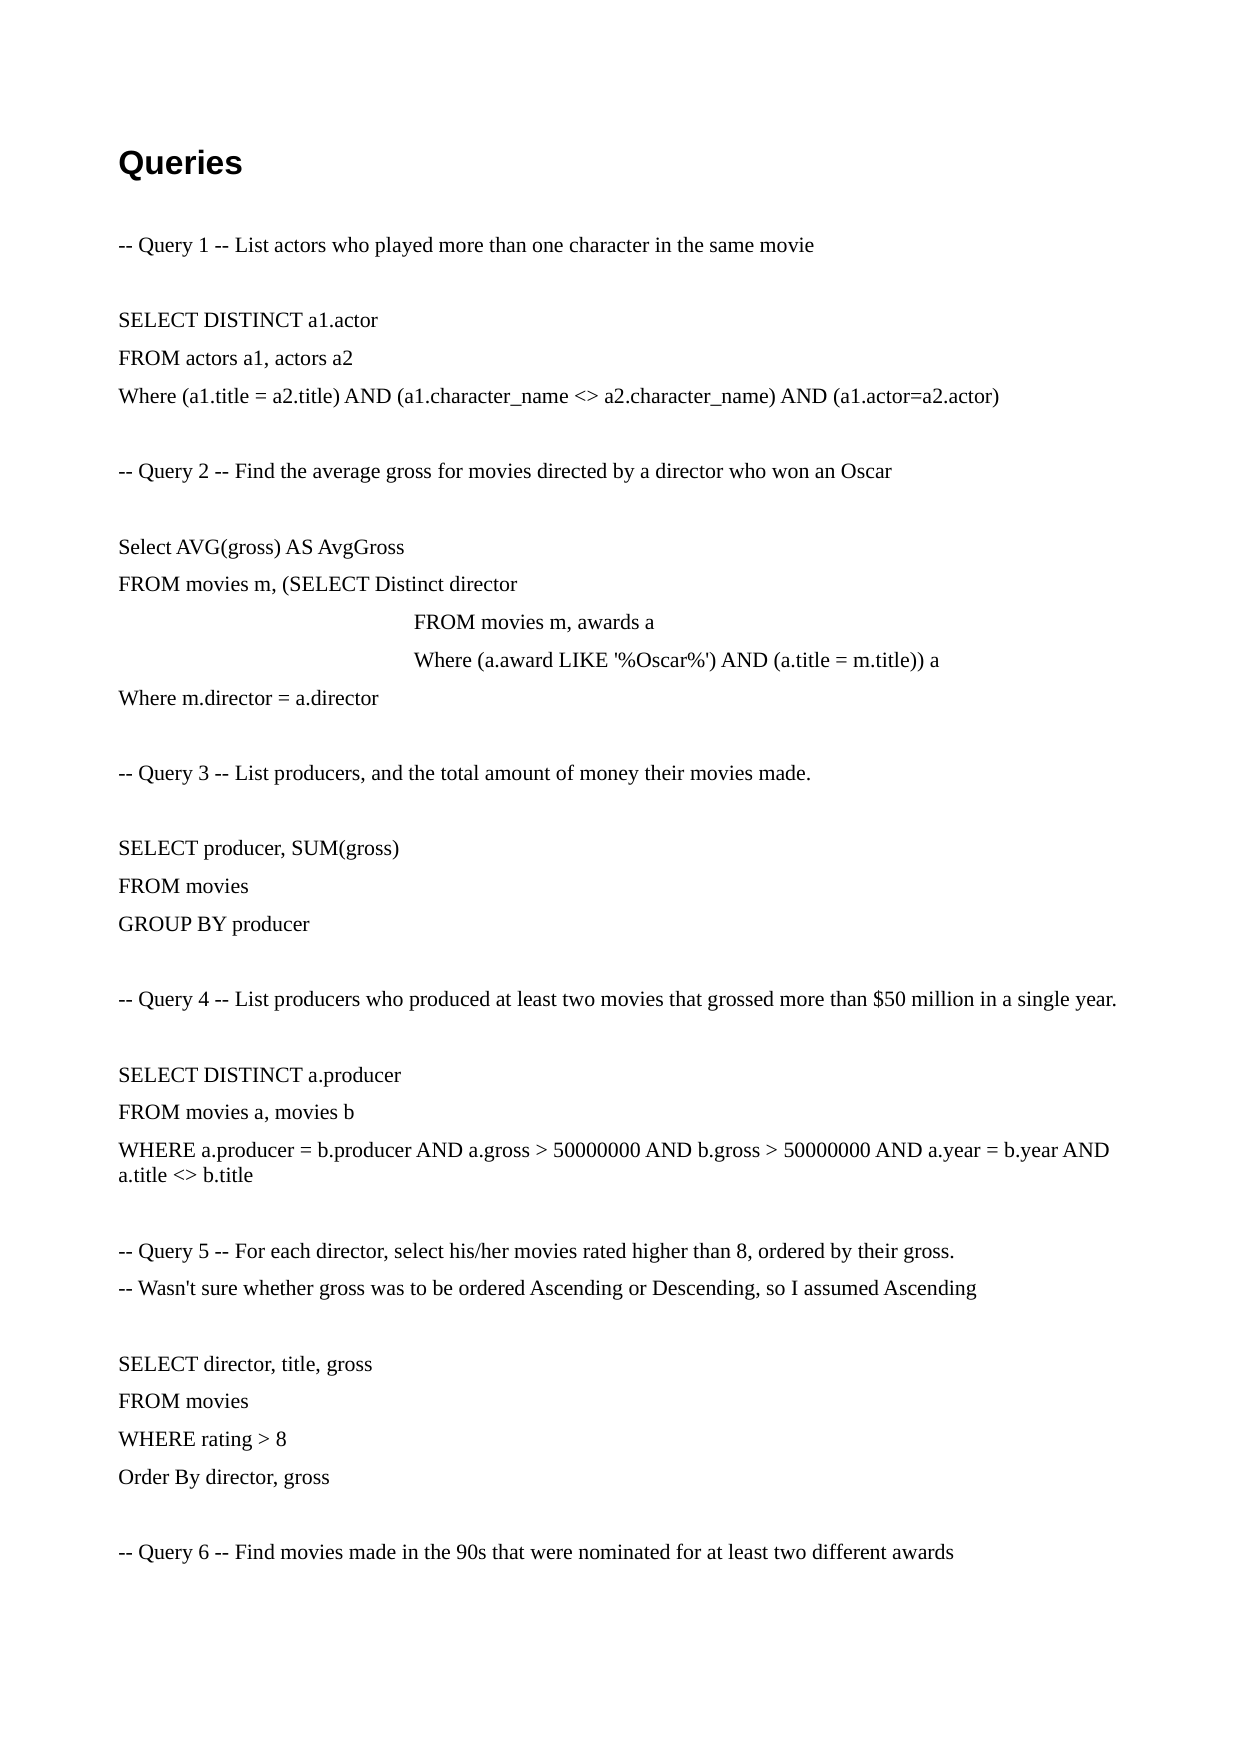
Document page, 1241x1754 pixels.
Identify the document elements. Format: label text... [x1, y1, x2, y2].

text FROM movies [118, 1388, 1122, 1414]
text -- Query 3 -- List producers, and the total amount of money their movies made. [118, 760, 1122, 785]
text SELECT DISTINCT a1.actor [118, 307, 1122, 333]
text Where (a.award LIKE '%Oscar%') AND (a.title = m.title)) a [118, 647, 1122, 672]
text Order By director, gross [118, 1464, 1122, 1489]
text Where m.director = a.director [118, 684, 1122, 710]
text -- Query 4 -- List producers who produced at least two movies that grossed more than $50 million in a single year. [118, 986, 1122, 1011]
text FROM actors a1, actors a2 [118, 345, 1122, 370]
subtitle Queries [118, 143, 1122, 182]
text FROM movies [118, 873, 1122, 898]
text FROM movies a, movies b [118, 1099, 1122, 1124]
text -- Query 5 -- For each director, select his/her movies rated higher than 8, ordered by their gross. [118, 1238, 1122, 1263]
text -- Query 2 -- Find the average gross for movies directed by a director who won an Oscar [118, 458, 1122, 483]
text WHERE a.producer = b.producer AND a.gross > 50000000 AND b.gross > 50000000 AND a.year = b.year AND a.title <> b.title [118, 1137, 1122, 1187]
text -- Query 6 -- Find movies made in the 90s that were nominated for at least two different awards [118, 1539, 1122, 1564]
text GROUP BY producer [118, 911, 1122, 936]
text Select AVG(gross) AS AvgGross [118, 534, 1122, 559]
text SELECT DISTINCT a.producer [118, 1062, 1122, 1087]
text Where (a1.title = a2.title) AND (a1.character_name <> a2.character_name) AND (a1.actor=a2.actor) [118, 383, 1122, 408]
text WHERE rating > 8 [118, 1426, 1122, 1451]
text -- Query 1 -- List actors who played more than one character in the same movie [118, 232, 1122, 257]
text SELECT producer, SUM(gross) [118, 835, 1122, 861]
text SELECT director, title, gross [118, 1351, 1122, 1376]
text FROM movies m, awards a [118, 609, 1122, 634]
text FROM movies m, (SELECT Distinct director [118, 571, 1122, 597]
text -- Wasn't sure whether gross was to be ordered Ascending or Descending, so I assumed Ascending [118, 1275, 1122, 1301]
